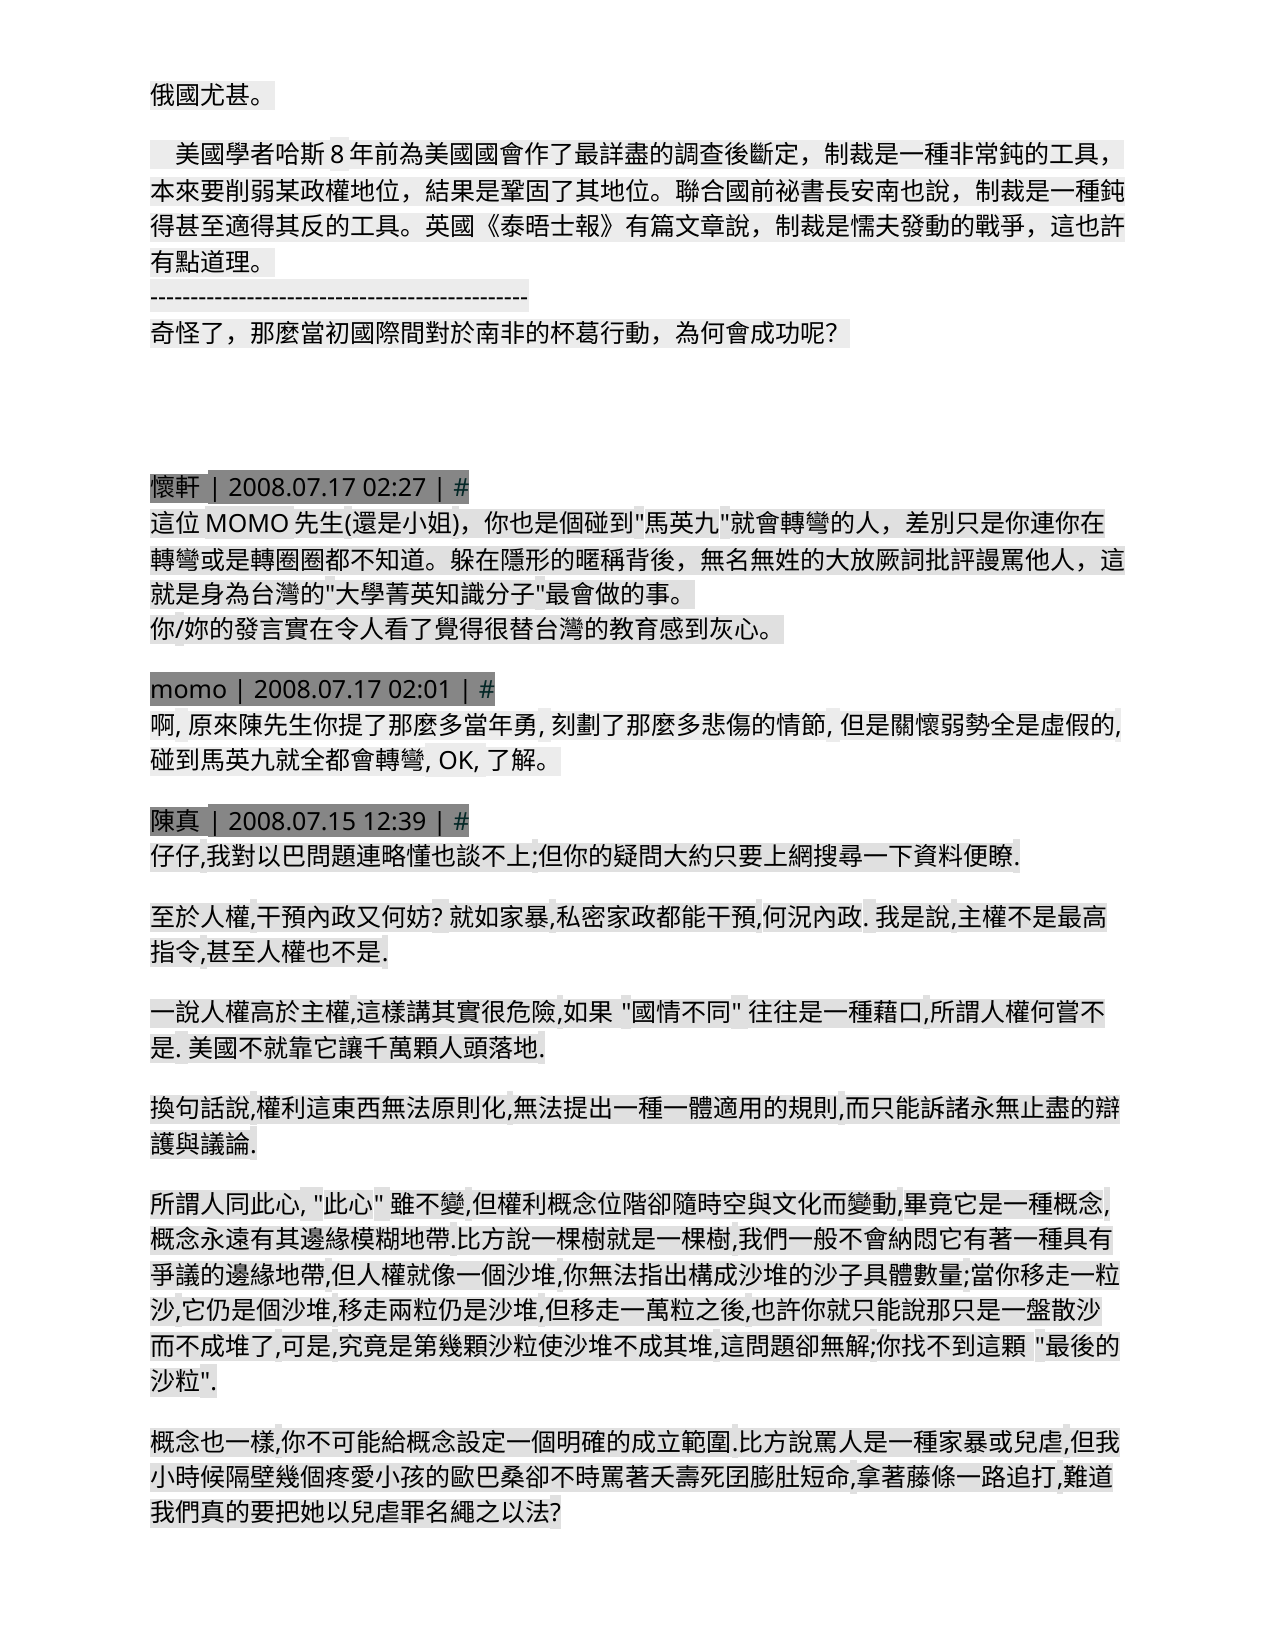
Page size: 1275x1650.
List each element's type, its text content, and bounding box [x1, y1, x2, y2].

text 這位MOMO先生(還是小姐)，你也是個碰到"馬英九"就會轉彎的人，差別只是你連你在轉彎或是轉圈圈都不知道。躲在隱形的暱稱背後，無名無姓的大放厥詞批評謾罵他人，這就是身為台灣的"大學菁英知識分子"最會做的事。 你/妳的發言實在令人看了覺得很替台灣的教育感到灰心。 [150, 504, 1125, 646]
text 仔仔,我對以巴問題連略懂也談不上;但你的疑問大約只要上網搜尋一下資料便瞭. [150, 837, 1125, 873]
text 陳真 | 2008.07.15 12:39 | # [150, 802, 1125, 837]
text momo | 2008.07.17 02:01 | # [150, 671, 1125, 706]
text 所謂人同此心, "此心" 雖不變,但權利概念位階卻隨時空與文化而變動,畢竟它是一種概念,概念永遠有其邊緣模糊地帶.比方說一棵樹就是一棵樹,我們一般不會納悶它有著一種具有爭議的邊緣地帶,但人權就像一個沙堆,你無法指出構成沙堆的沙子具體數量;當你移走一粒沙,它仍是個沙堆,移走兩粒仍是沙堆,但移走一萬粒之後,也許你就只能說那只是一盤散沙而不成堆了,可是,究竟是第幾顆沙粒使沙堆不成其堆,這問題卻無解;你找不到這顆 "最後的沙粒". [150, 1185, 1125, 1398]
text 美國學者哈斯8年前為美國國會作了最詳盡的調查後斷定，制裁是一種非常鈍的工具，本來要削弱某政權地位，結果是鞏固了其地位。聯合國前祕書長安南也說，制裁是一種鈍得甚至適得其反的工具。英國《泰晤士報》有篇文章說，制裁是懦夫發動的戰爭，這也許有點道理。 ----------------------------------------------- 奇怪了，那麼當初國際間對於南非的杯葛行動，為何會成功呢？ [150, 135, 1125, 348]
text 至於人權,干預內政又何妨? 就如家暴,私密家政都能干預,何況內政. 我是說,主權不是最高指令,甚至人權也不是. [150, 898, 1125, 969]
text 懷軒 | 2008.07.17 02:27 | # [150, 469, 1125, 504]
text 俄國尤甚。 [150, 75, 1125, 110]
text 概念也一樣,你不可能給概念設定一個明確的成立範圍.比方說罵人是一種家暴或兒虐,但我小時候隔壁幾個疼愛小孩的歐巴桑卻不時罵著夭壽死囝膨肚短命,拿著藤條一路追打,難道我們真的要把她以兒虐罪名繩之以法? [150, 1423, 1125, 1529]
text 啊, 原來陳先生你提了那麼多當年勇, 刻劃了那麼多悲傷的情節, 但是關懷弱勢全是虛假的, 碰到馬英九就全都會轉彎, OK, 了解。 [150, 706, 1125, 777]
text 一說人權高於主權,這樣講其實很危險,如果 "國情不同" 往往是一種藉口,所謂人權何嘗不是. 美國不就靠它讓千萬顆人頭落地. [150, 994, 1125, 1064]
text 換句話說,權利這東西無法原則化,無法提出一種一體適用的規則,而只能訴諸永無止盡的辯護與議論. [150, 1089, 1125, 1160]
